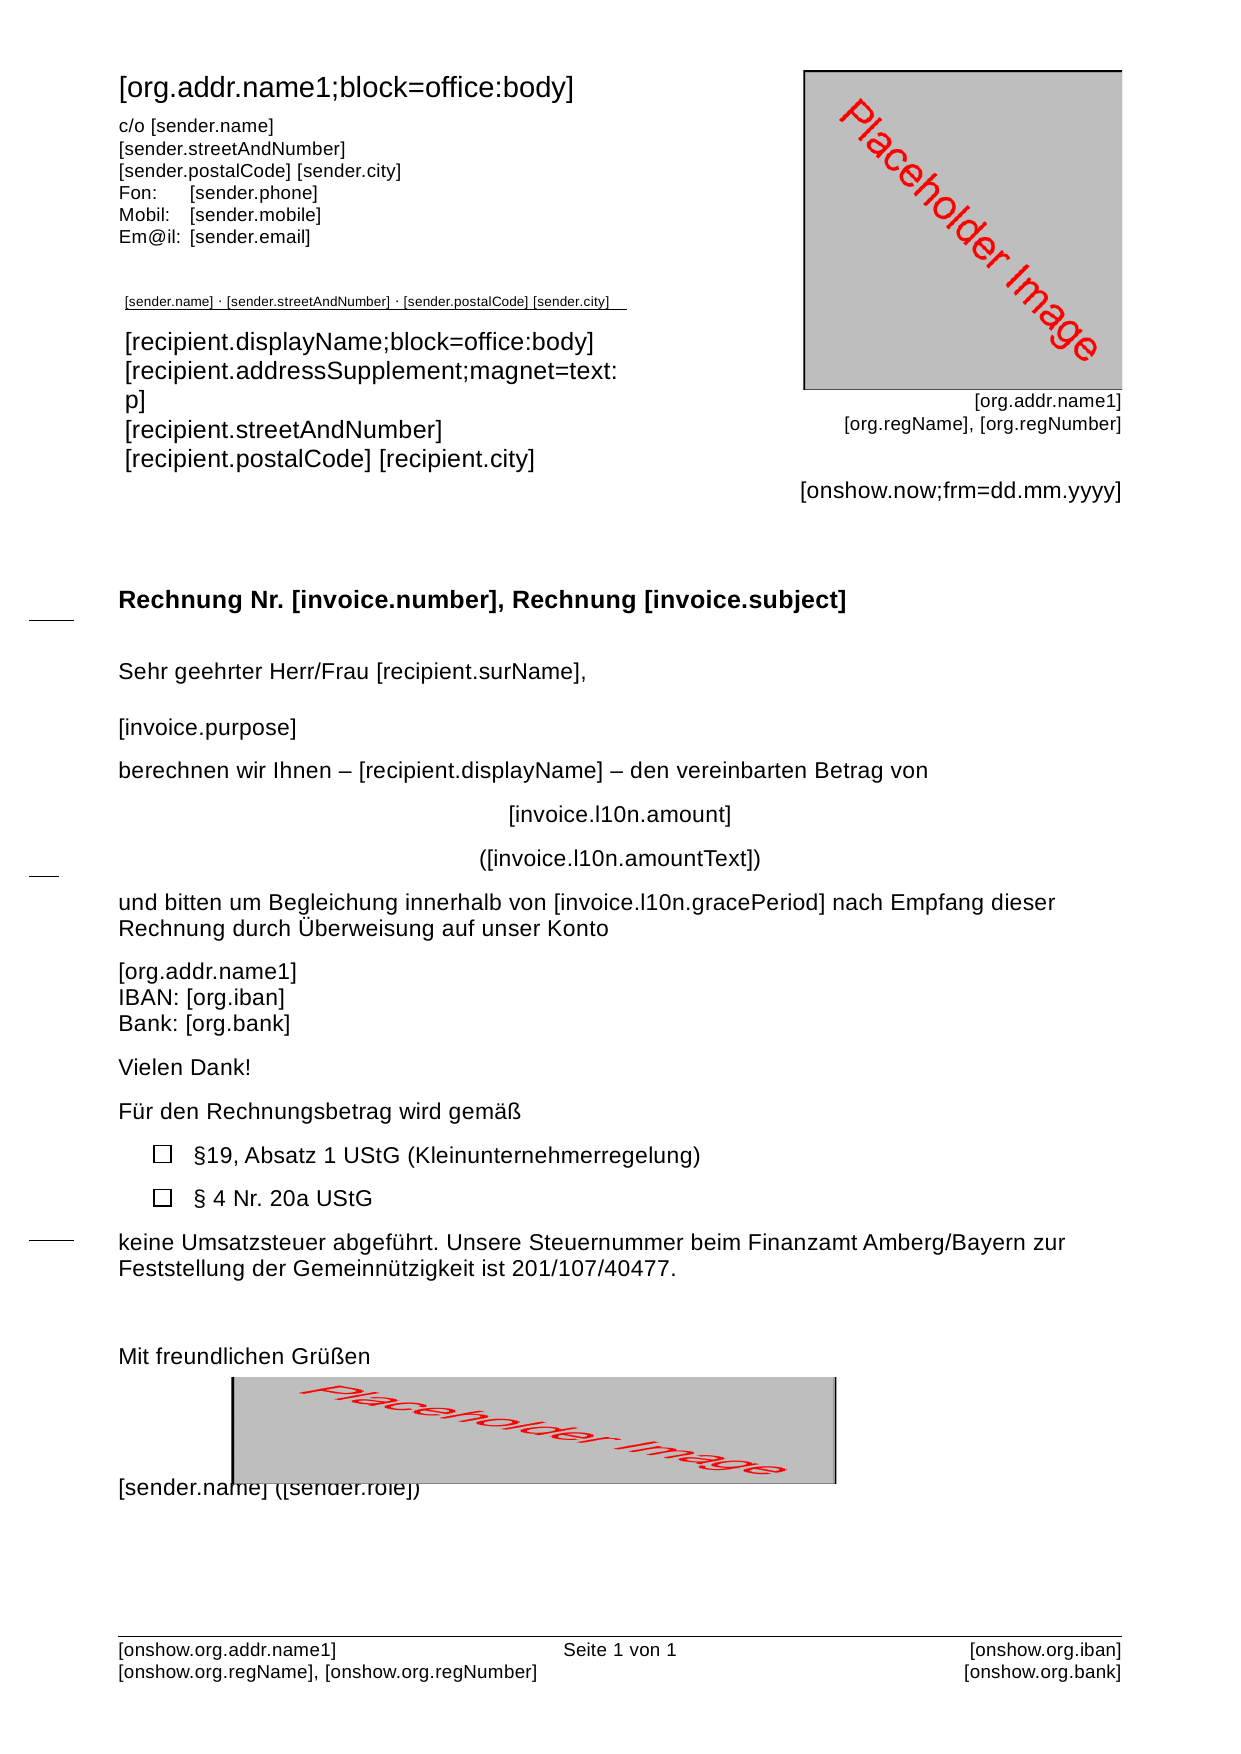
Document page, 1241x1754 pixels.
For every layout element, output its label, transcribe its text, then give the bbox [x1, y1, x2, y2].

text und bitten um Begleichung innerhalb von [invoice.l10n.gracePeriod] nach Empfang dieser Rechnung durch Überweisung auf unser Konto [118, 889, 1122, 941]
text [sender.streetAndNumber] [119, 138, 1122, 159]
text [org.addr.name1] [org.regName], [org.regNumber] [748, 391, 1122, 434]
text [sender.name] ([sender.role]) [414, 1474, 1124, 1500]
text [sender.postalCode] [sender.city] [119, 160, 1122, 181]
list §19, Absatz 1 UStG (Kleinunternehmerregelung) [156, 1142, 1122, 1168]
text [onshow.now;frm=dd.mm.yyyy] [627, 477, 1122, 503]
text [recipient.streetAndNumber] [124, 416, 627, 443]
picture [803, 70, 1123, 390]
text Für den Rechnungsbetrag wird gemäß [118, 1098, 1122, 1124]
text Fon: [sender.phone] [119, 182, 1122, 203]
text [recipient.postalCode] [recipient.city] [124, 445, 627, 473]
text [sender.name] ⋅ [sender.streetAndNumber] ⋅ [sender.postalCode] [sender.city] [124, 294, 627, 309]
list § 4 Nr. 20a UStG [156, 1186, 1122, 1212]
text ([invoice.l10n.amountText]) [118, 845, 1122, 871]
text Vielen Dank! [118, 1054, 1122, 1081]
text [org.addr.name1] IBAN: [org.iban] Bank: [org.bank] [118, 959, 1122, 1037]
text Rechnung Nr. [invoice.number], Rechnung [invoice.subject] [118, 586, 1122, 614]
text Mit freundlichen Grüßen [118, 1343, 1122, 1369]
text [recipient.displayName;block=office:body] [124, 327, 627, 355]
text c/o [sender.name] [119, 116, 1122, 137]
text Sehr geehrter Herr/Frau [recipient.surName], [118, 658, 1122, 684]
text [invoice.purpose] [118, 714, 1122, 740]
text [invoice.l10n.amount] [118, 801, 1122, 827]
text berechnen wir Ihnen – [recipient.displayName] – den vereinbarten Betrag von [118, 758, 1122, 784]
text [sender.name] ([sender.role]) [118, 1474, 264, 1500]
text [recipient.addressSupplement;magnet=text:p] [124, 357, 627, 414]
text Mobil: [sender.mobile] [119, 204, 1122, 225]
picture [231, 1377, 837, 1484]
text Em@il: [sender.email] [119, 226, 1122, 269]
subtitle [org.addr.name1;block=office:body] [119, 71, 1122, 103]
text keine Umsatzsteuer abgeführt. Unsere Steuernummer beim Finanzamt Amberg/Bayern zur Feststellung der Gemeinnützigkeit ist 201/107/40477. [118, 1229, 1122, 1282]
text [sender.name] ([sender.role]) [286, 1484, 409, 1500]
